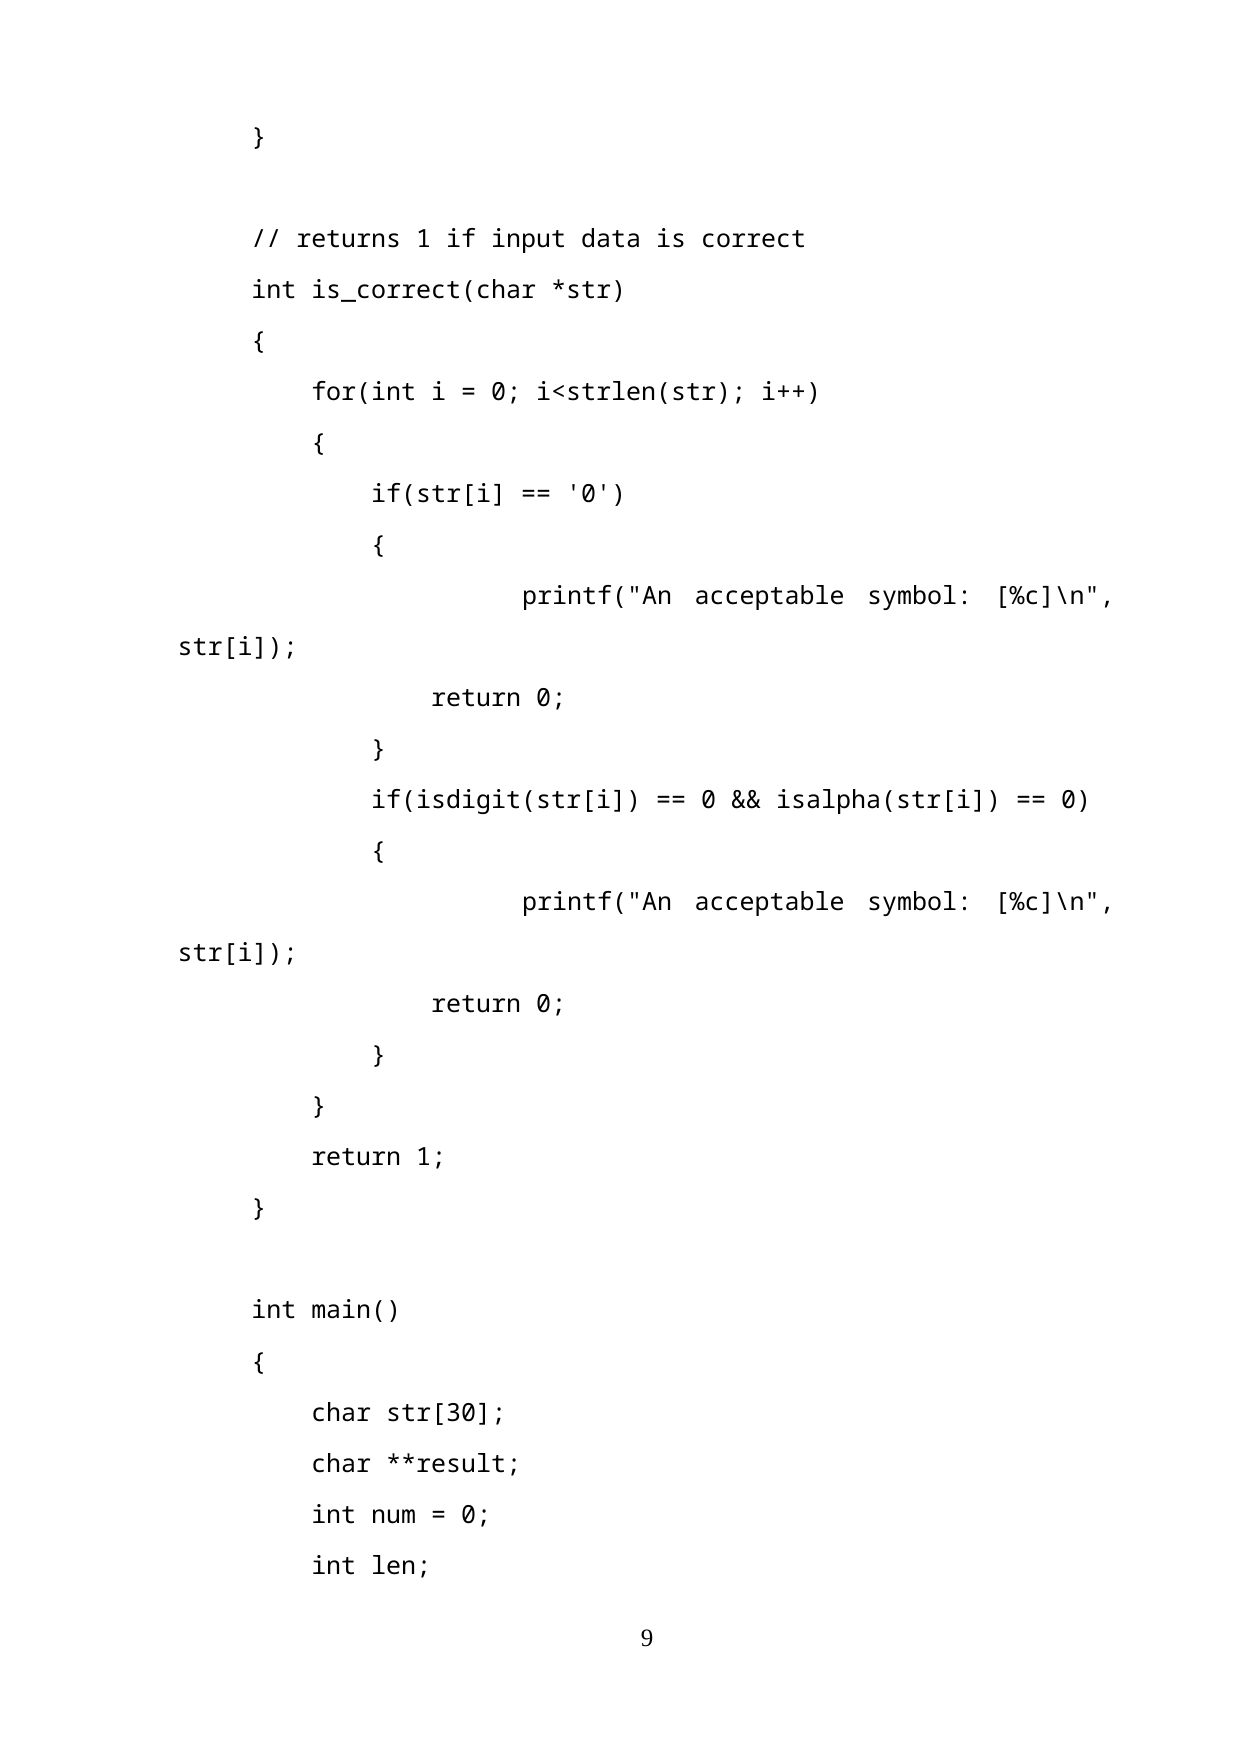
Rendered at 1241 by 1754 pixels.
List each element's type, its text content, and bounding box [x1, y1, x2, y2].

text printf("An acceptable symbol: [%c]\n", str[i]); [177, 884, 1116, 969]
text { [177, 322, 1116, 356]
text char str[30]; [177, 1394, 1116, 1428]
text { [177, 424, 1116, 458]
text { [177, 526, 1116, 561]
text } [177, 731, 1116, 765]
text } [177, 1190, 1116, 1224]
text printf("An acceptable symbol: [%c]\n", str[i]); [177, 577, 1116, 663]
text return 1; [177, 1139, 1116, 1173]
text // returns 1 if input data is correct [177, 220, 1116, 254]
text int is_correct(char *str) [177, 271, 1116, 305]
text if(isdigit(str[i]) == 0 && isalpha(str[i]) == 0) [177, 782, 1116, 816]
text int main() [177, 1292, 1116, 1326]
text if(str[i] == '0') [177, 475, 1116, 509]
text } [177, 1088, 1116, 1122]
text { [177, 833, 1116, 867]
text int len; [177, 1547, 1116, 1581]
text return 0; [177, 679, 1116, 714]
text } [177, 118, 1116, 152]
text { [177, 1343, 1116, 1377]
text for(int i = 0; i<strlen(str); i++) [177, 373, 1116, 407]
text int num = 0; [177, 1496, 1116, 1530]
text } [177, 1037, 1116, 1071]
text return 0; [177, 986, 1116, 1020]
text char **result; [177, 1445, 1116, 1479]
